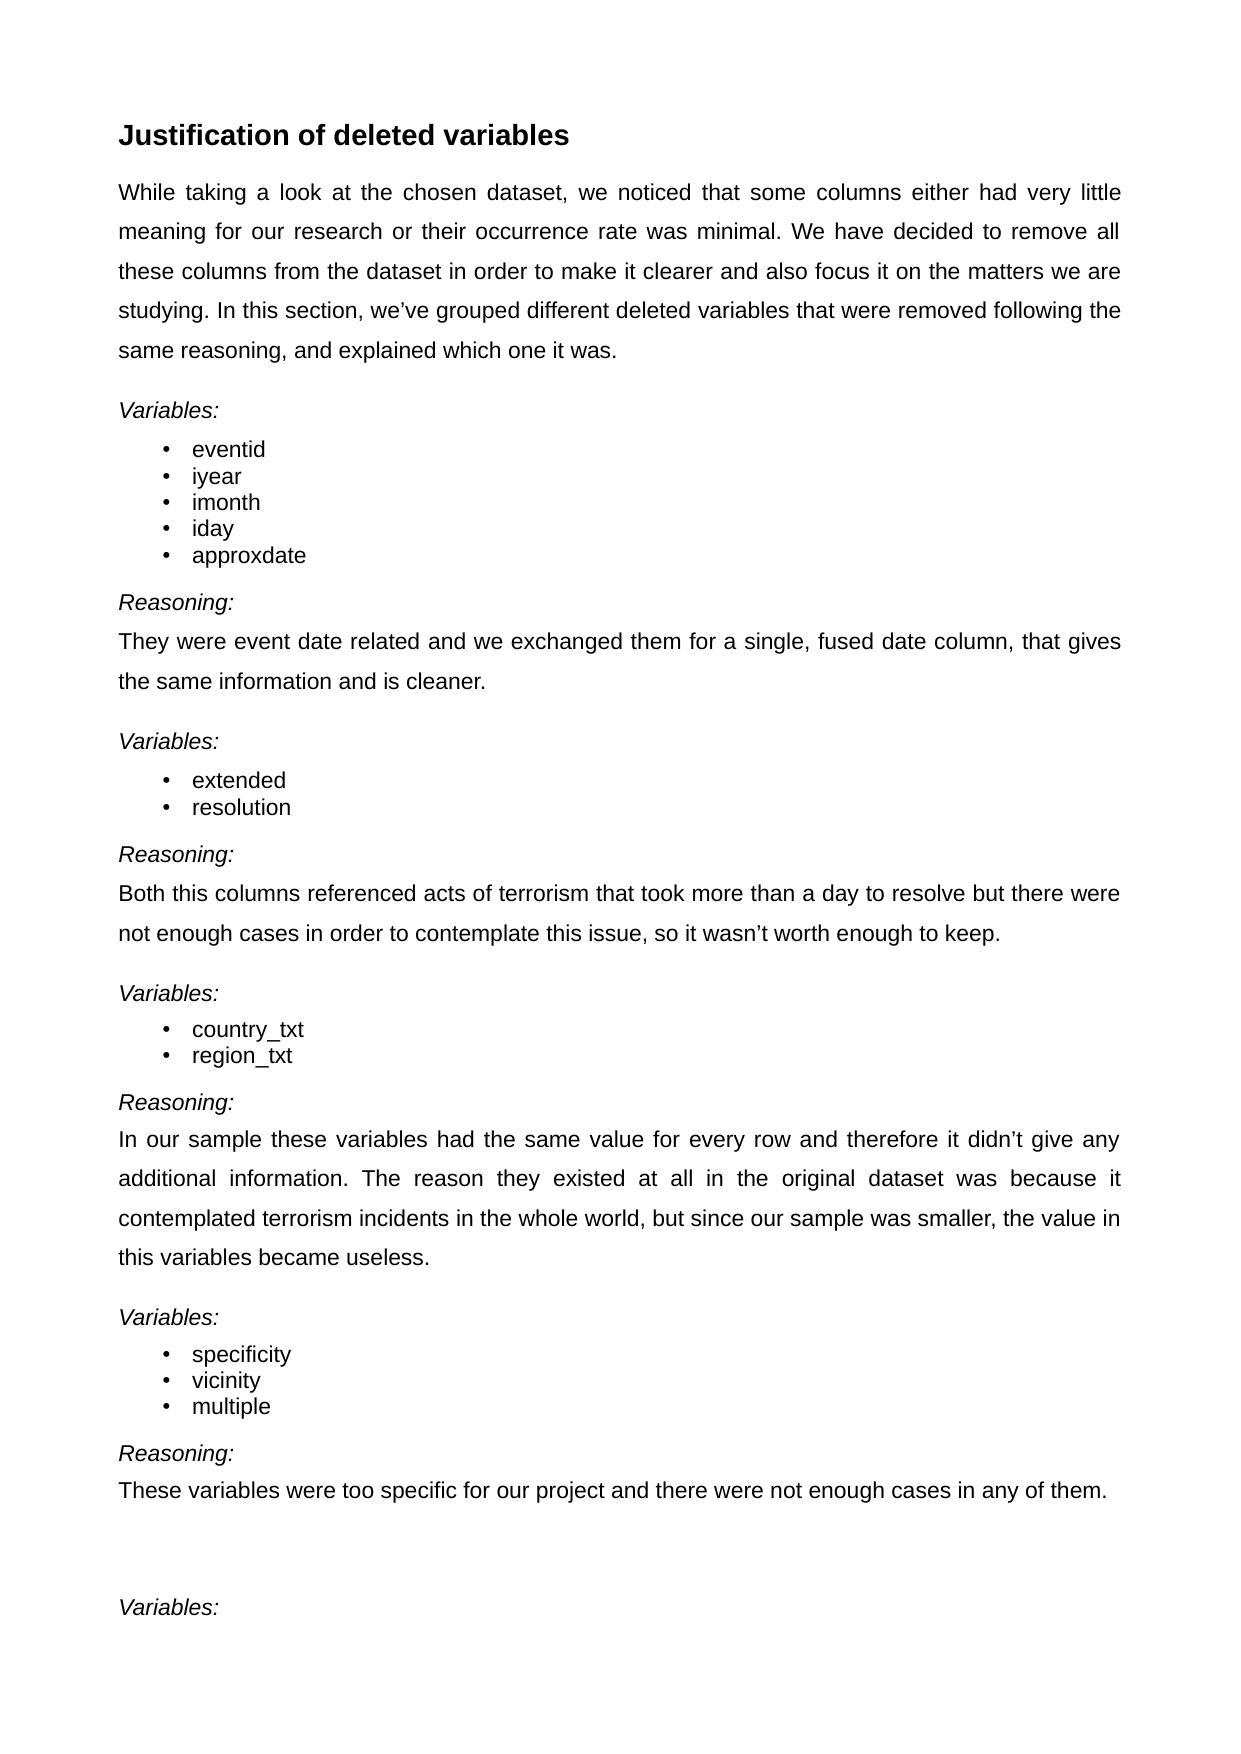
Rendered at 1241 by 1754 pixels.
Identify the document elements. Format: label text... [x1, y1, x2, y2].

text These variables were too specific for our project and there were not enough cases in any of them. [118, 1477, 1122, 1503]
list specificity [162, 1341, 1122, 1367]
text Variables: [118, 979, 1122, 1006]
list vicinity [162, 1367, 1122, 1393]
text Variables: [118, 728, 1122, 754]
text They were event date related and we exchanged them for a single, fused date column, that gives the same information and is cleaner. [118, 628, 1122, 694]
list eventid [162, 436, 1122, 463]
text Variables: [118, 397, 1122, 423]
list resolution [162, 793, 1122, 820]
list iday [162, 515, 1122, 542]
list region_txt [162, 1042, 1122, 1069]
list country_txt [162, 1016, 1122, 1042]
text Variables: [118, 1594, 1122, 1620]
list iyear [162, 463, 1122, 489]
text Reasoning: [118, 1089, 1122, 1116]
subtitle Justification of deleted variables [118, 118, 1122, 152]
text Reasoning: [118, 589, 1122, 615]
text While taking a look at the chosen dataset, we noticed that some columns either had very little meaning for our research or their occurrence rate was minimal. We have decided to remove all these columns from the dataset in order to make it clearer and also focus it on the matters we are studying. In this section, we’ve grouped different deleted variables that were removed following the same reasoning, and explained which one it was. [118, 179, 1122, 363]
list imonth [162, 489, 1122, 515]
text Both this columns referenced acts of terrorism that took more than a day to resolve but there were not enough cases in order to contemplate this issue, so it wasn’t worth enough to keep. [118, 880, 1122, 946]
list extended [162, 767, 1122, 793]
text In our sample these variables had the same value for every row and therefore it didn’t give any additional information. The reason they existed at all in the original dataset was because it contemplated terrorism incidents in the whole world, but since our sample was smaller, the value in this variables became useless. [118, 1126, 1122, 1270]
list approxdate [162, 542, 1122, 568]
text Variables: [118, 1304, 1122, 1331]
text Reasoning: [118, 1440, 1122, 1467]
list multiple [162, 1393, 1122, 1419]
text Reasoning: [118, 841, 1122, 867]
